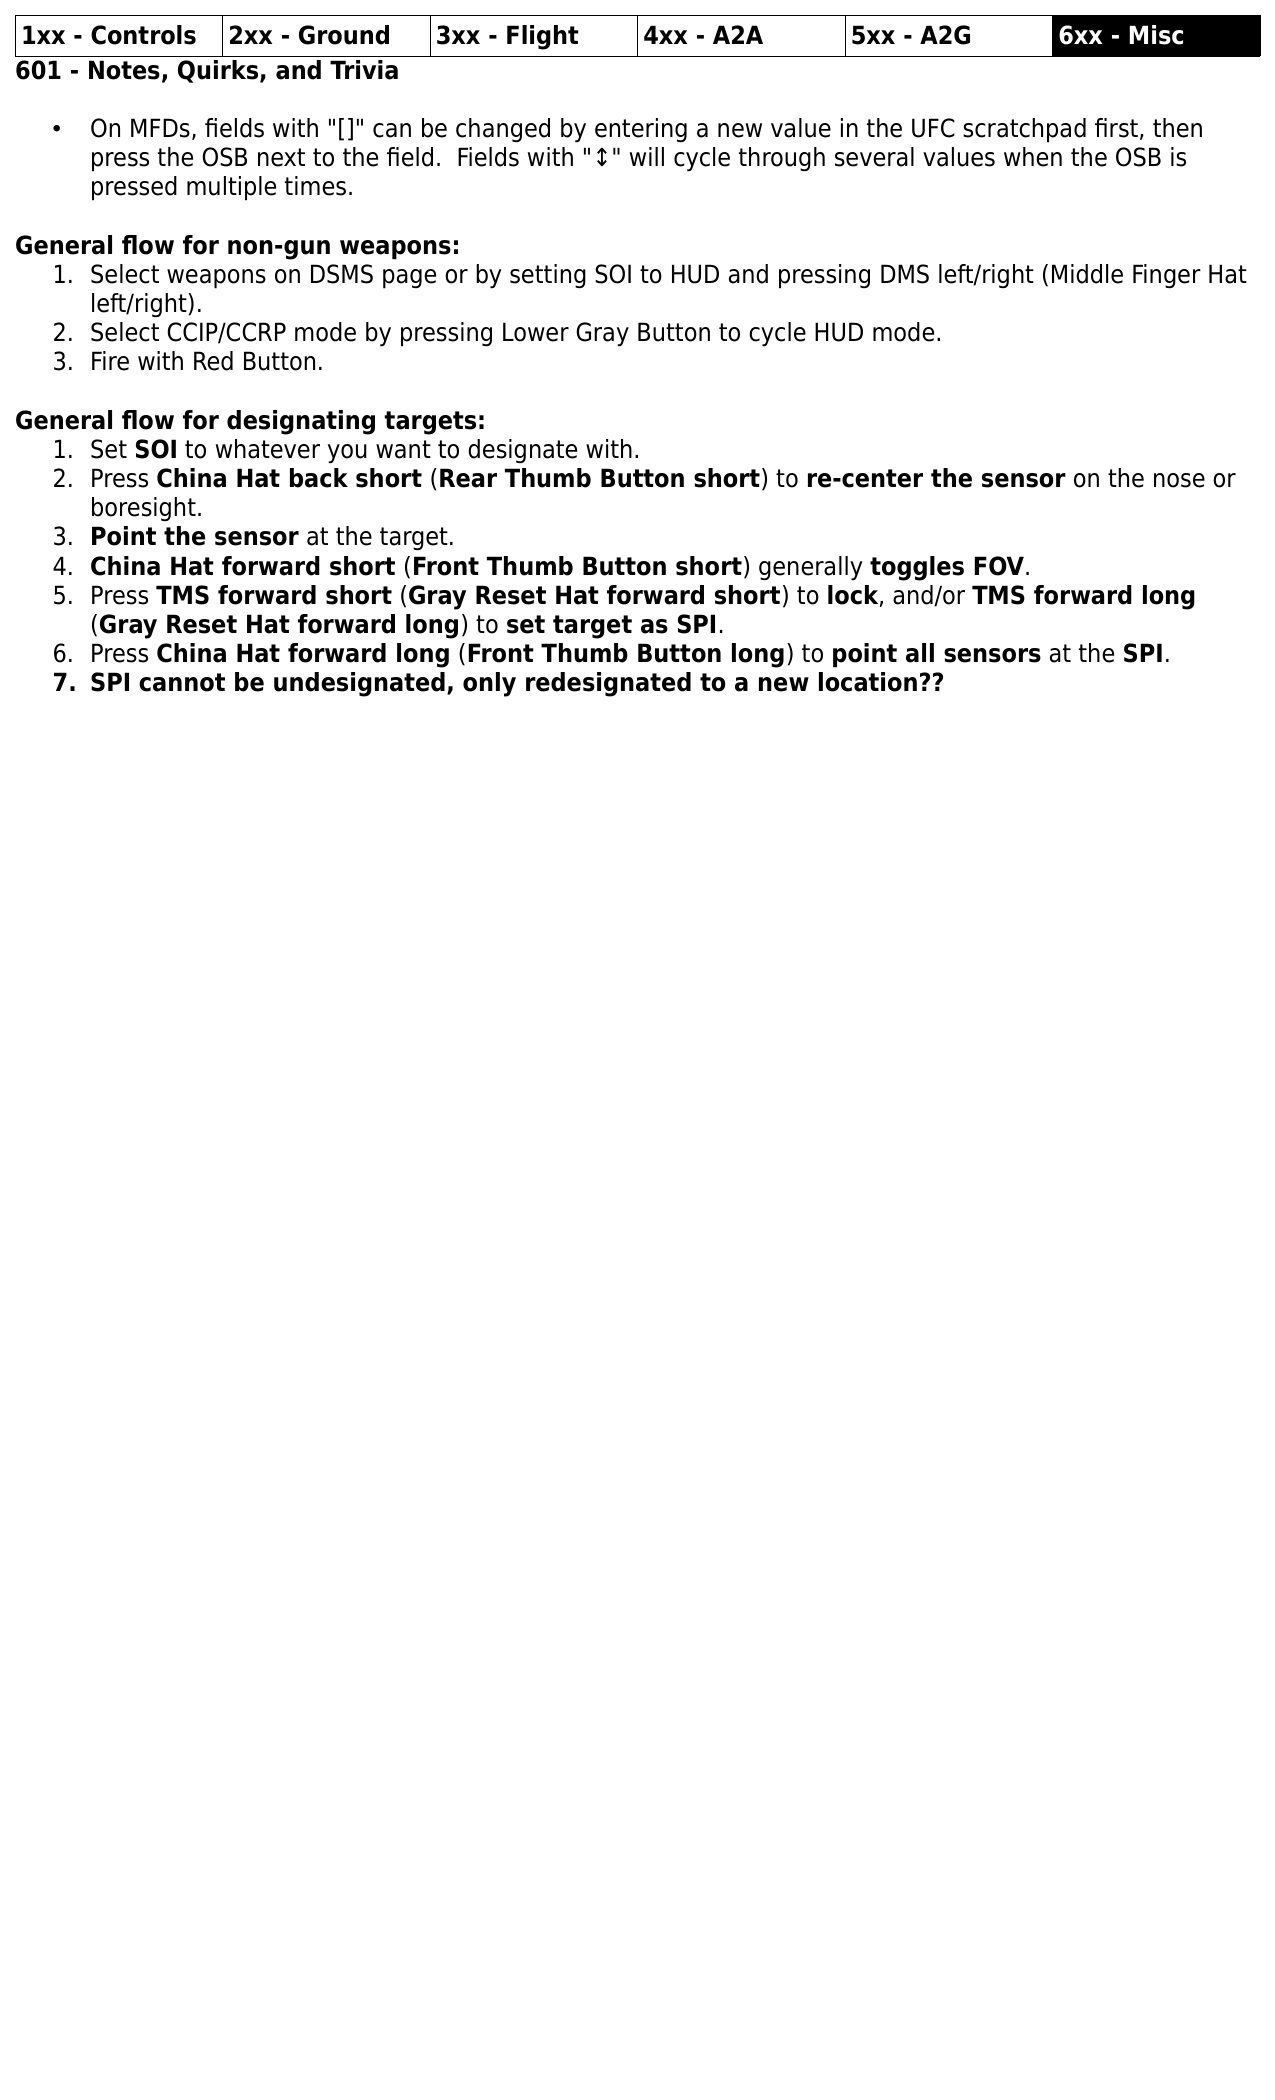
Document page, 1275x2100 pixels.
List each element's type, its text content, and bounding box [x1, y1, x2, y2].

list Set SOI to whatever you want to designate with. [52, 435, 1260, 464]
text General flow for designating targets: [15, 406, 1260, 435]
list Press TMS forward short (Gray Reset Hat forward short) to lock, and/or TMS forward long (Gray Reset Hat forward long) to set target as SPI. [52, 581, 1260, 639]
table_header 5xx - A2G [846, 16, 1052, 56]
list Select CCIP/CCRP mode by pressing Lower Gray Button to cycle HUD mode. [52, 318, 1260, 347]
list Select weapons on DSMS page or by setting SOI to HUD and pressing DMS left/right (Middle Finger Hat left/right). [52, 260, 1260, 318]
list Fire with Red Button. [52, 347, 1260, 377]
list Press China Hat back short (Rear Thumb Button short) to re-center the sensor on the nose or boresight. [52, 464, 1260, 522]
list China Hat forward short (Front Thumb Button short) generally toggles FOV. [52, 552, 1260, 581]
list On MFDs, fields with "[]" can be changed by entering a new value in the UFC scratchpad first, then press the OSB next to the field. Fields with "↕" will cycle through several values when the OSB is pressed multiple times. [52, 114, 1260, 202]
text General flow for non-gun weapons: [15, 231, 1260, 260]
list Press China Hat forward long (Front Thumb Button long) to point all sensors at the SPI. [52, 639, 1260, 668]
table_header 2xx - Ground [223, 16, 430, 56]
table_header 3xx - Flight [431, 16, 637, 56]
text 601 - Notes, Quirks, and Trivia [15, 57, 1260, 85]
table_header 1xx - Controls [16, 16, 222, 56]
table_header 4xx - A2A [638, 16, 845, 56]
table_header 6xx - Misc [1053, 16, 1260, 56]
list SPI cannot be undesignated, only redesignated to a new location?? [52, 668, 1260, 697]
list Point the sensor at the target. [52, 522, 1260, 552]
